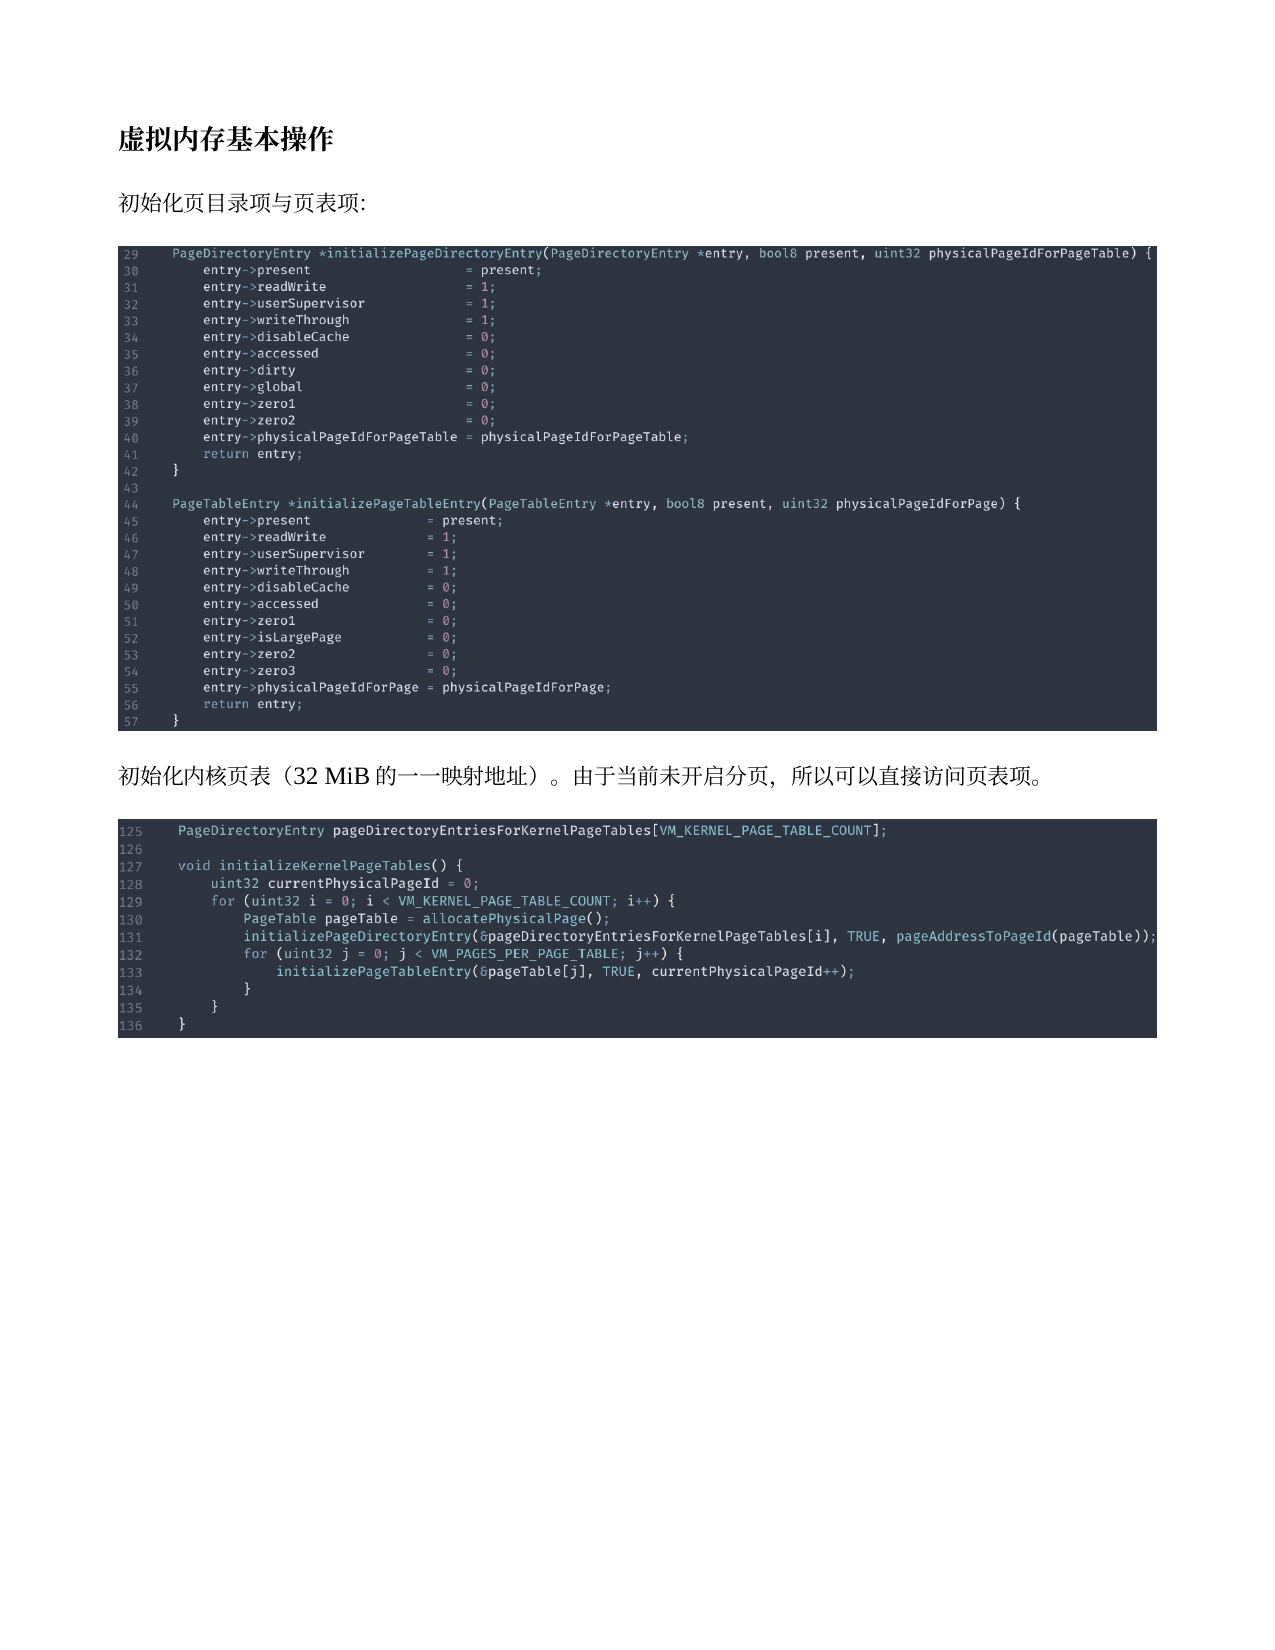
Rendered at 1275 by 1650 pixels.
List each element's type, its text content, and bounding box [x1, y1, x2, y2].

text 初始化内核页表（32 MiB的一一映射地址）。由于当前未开启分页，所以可以直接访问页表项。 [118, 759, 1157, 791]
text 虚拟内存基本操作 [118, 118, 1157, 157]
picture [118, 819, 1157, 1038]
text 初始化页目录项与页表项： [118, 186, 1157, 217]
picture [118, 246, 1157, 731]
